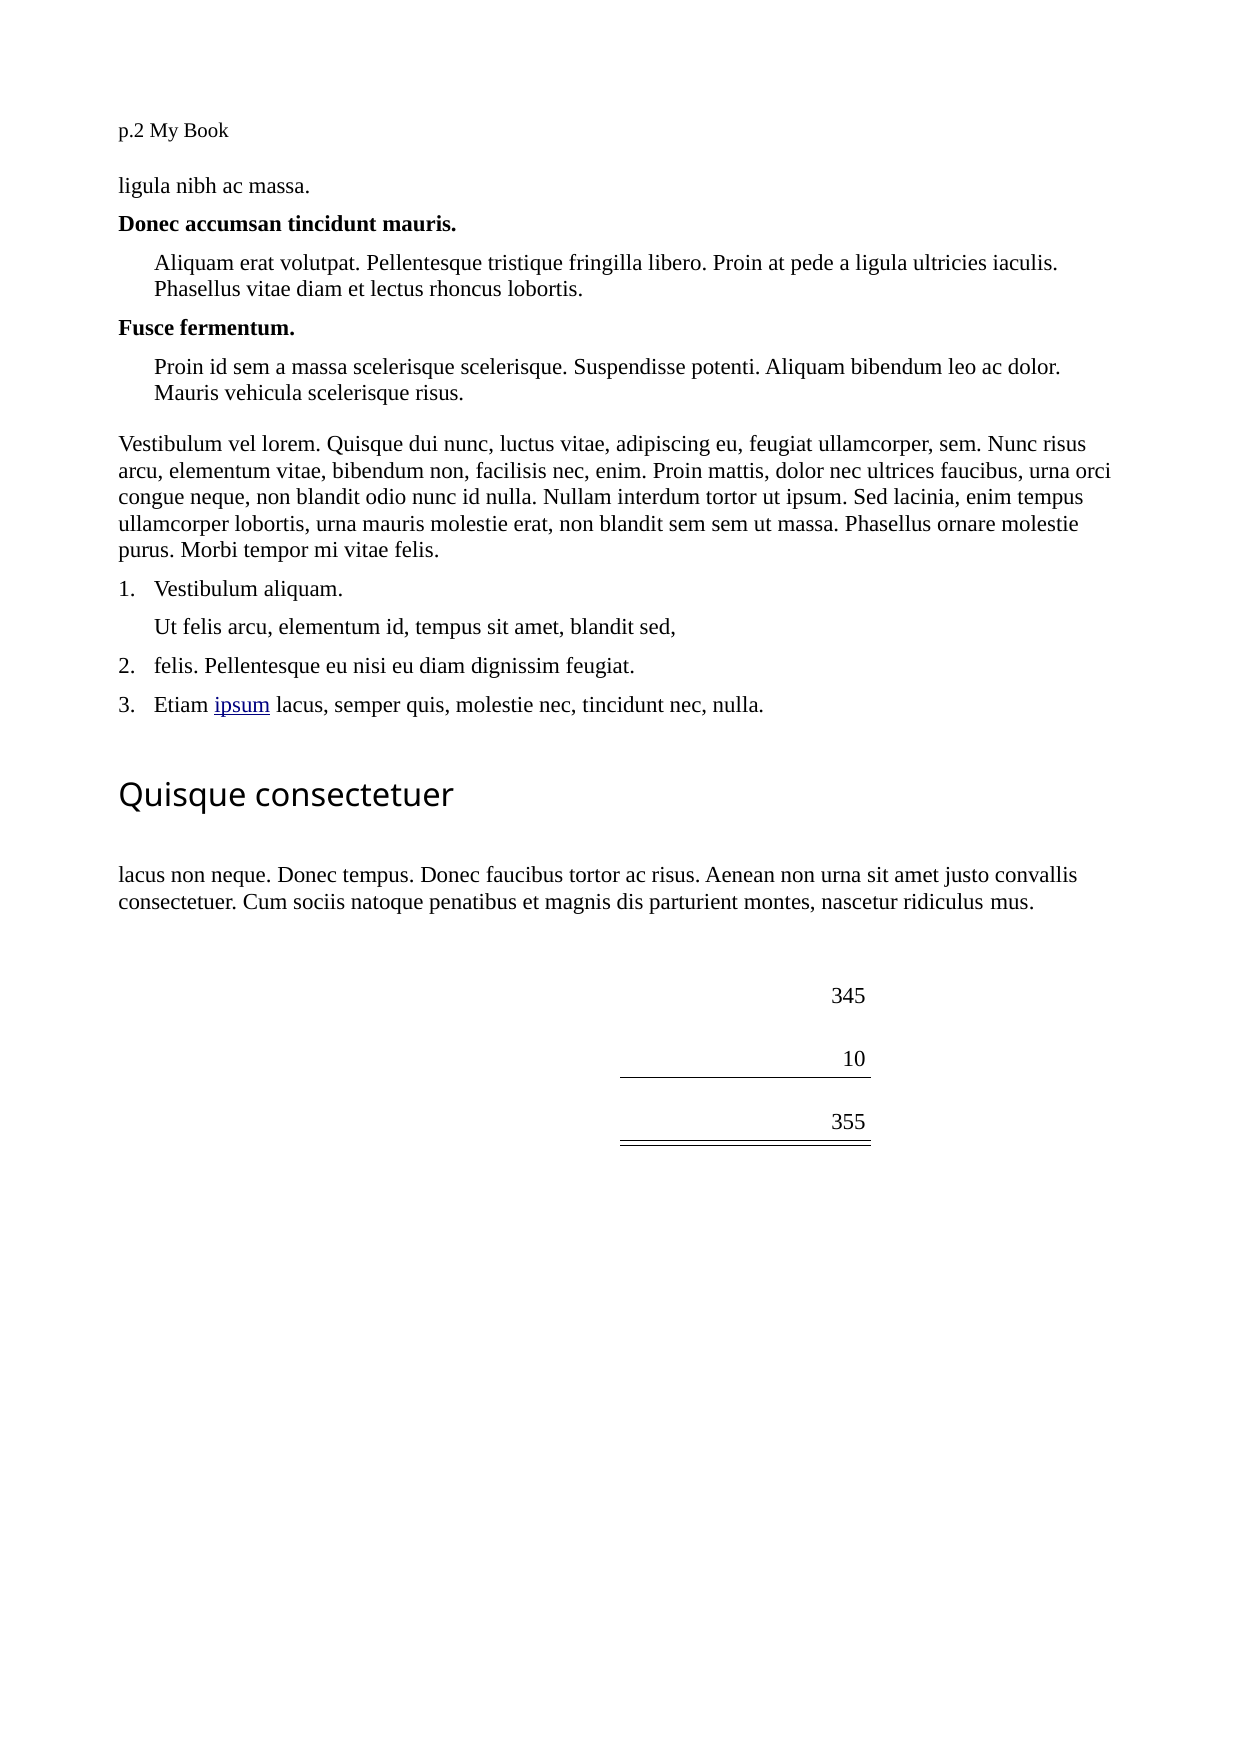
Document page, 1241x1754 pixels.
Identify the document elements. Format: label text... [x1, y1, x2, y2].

text Aliquam erat volutpat. Pellentesque tristique fringilla libero. Proin at pede a ligula ultricies iaculis. Phasellus vitae diam et lectus rhoncus lobortis. [154, 249, 1122, 302]
table_header [118, 914, 369, 952]
table_cell [871, 1077, 1122, 1140]
table_cell [871, 952, 1122, 1014]
text Donec accumsan tincidunt mauris. [118, 210, 1122, 237]
list Etiam ipsum lacus, semper quis, molestie nec, tincidunt nec, nulla. [118, 691, 1122, 717]
text Vestibulum vel lorem. Quisque dui nunc, luctus vitae, adipiscing eu, feugiat ullamcorper, sem. Nunc risus arcu, elementum vitae, bibendum non, facilisis nec, enim. Proin mattis, dolor nec ultrices faucibus, urna orci congue neque, non blandit odio nunc id nulla. Nullam interdum tortor ut ipsum. Sed lacinia, enim tempus ullamcorper lobortis, urna mauris molestie erat, non blandit sem sem ut massa. Phasellus ornare molestie purus. Morbi tempor mi vitae felis. [118, 431, 1122, 562]
table_cell 10 [620, 1015, 871, 1077]
table_header [871, 914, 1122, 952]
list felis. Pellentesque eu nisi eu diam dignissim feugiat. [118, 652, 1122, 678]
text lacus non neque. Donec tempus. Donec faucibus tortor ac risus. Aenean non urna sit amet justo convallis consectetuer. Cum sociis natoque penatibus et magnis dis parturient montes, nascetur ridiculus mus. [118, 861, 1122, 914]
text ligula nibh ac massa. [118, 172, 1122, 198]
table_cell [118, 1015, 369, 1077]
table_header [620, 914, 871, 952]
list Vestibulum aliquam. [118, 575, 1122, 601]
table_cell [369, 952, 620, 1014]
table_cell [871, 1015, 1122, 1077]
table_cell [118, 1077, 369, 1140]
text Fusce fermentum. [118, 314, 1122, 341]
table_cell [118, 952, 369, 1014]
text Ut felis arcu, elementum id, tempus sit amet, blandit sed, [154, 613, 1122, 640]
table_cell [369, 1077, 620, 1140]
text Proin id sem a massa scelerisque scelerisque. Suspendisse potenti. Aliquam bibendum leo ac dolor. Mauris vehicula scelerisque risus. [154, 353, 1122, 406]
table_header [369, 914, 620, 952]
text Quisque consectetuer [118, 772, 1122, 816]
table_cell 345 [620, 952, 871, 1014]
table_cell 355 [620, 1078, 871, 1140]
table_cell [369, 1015, 620, 1077]
